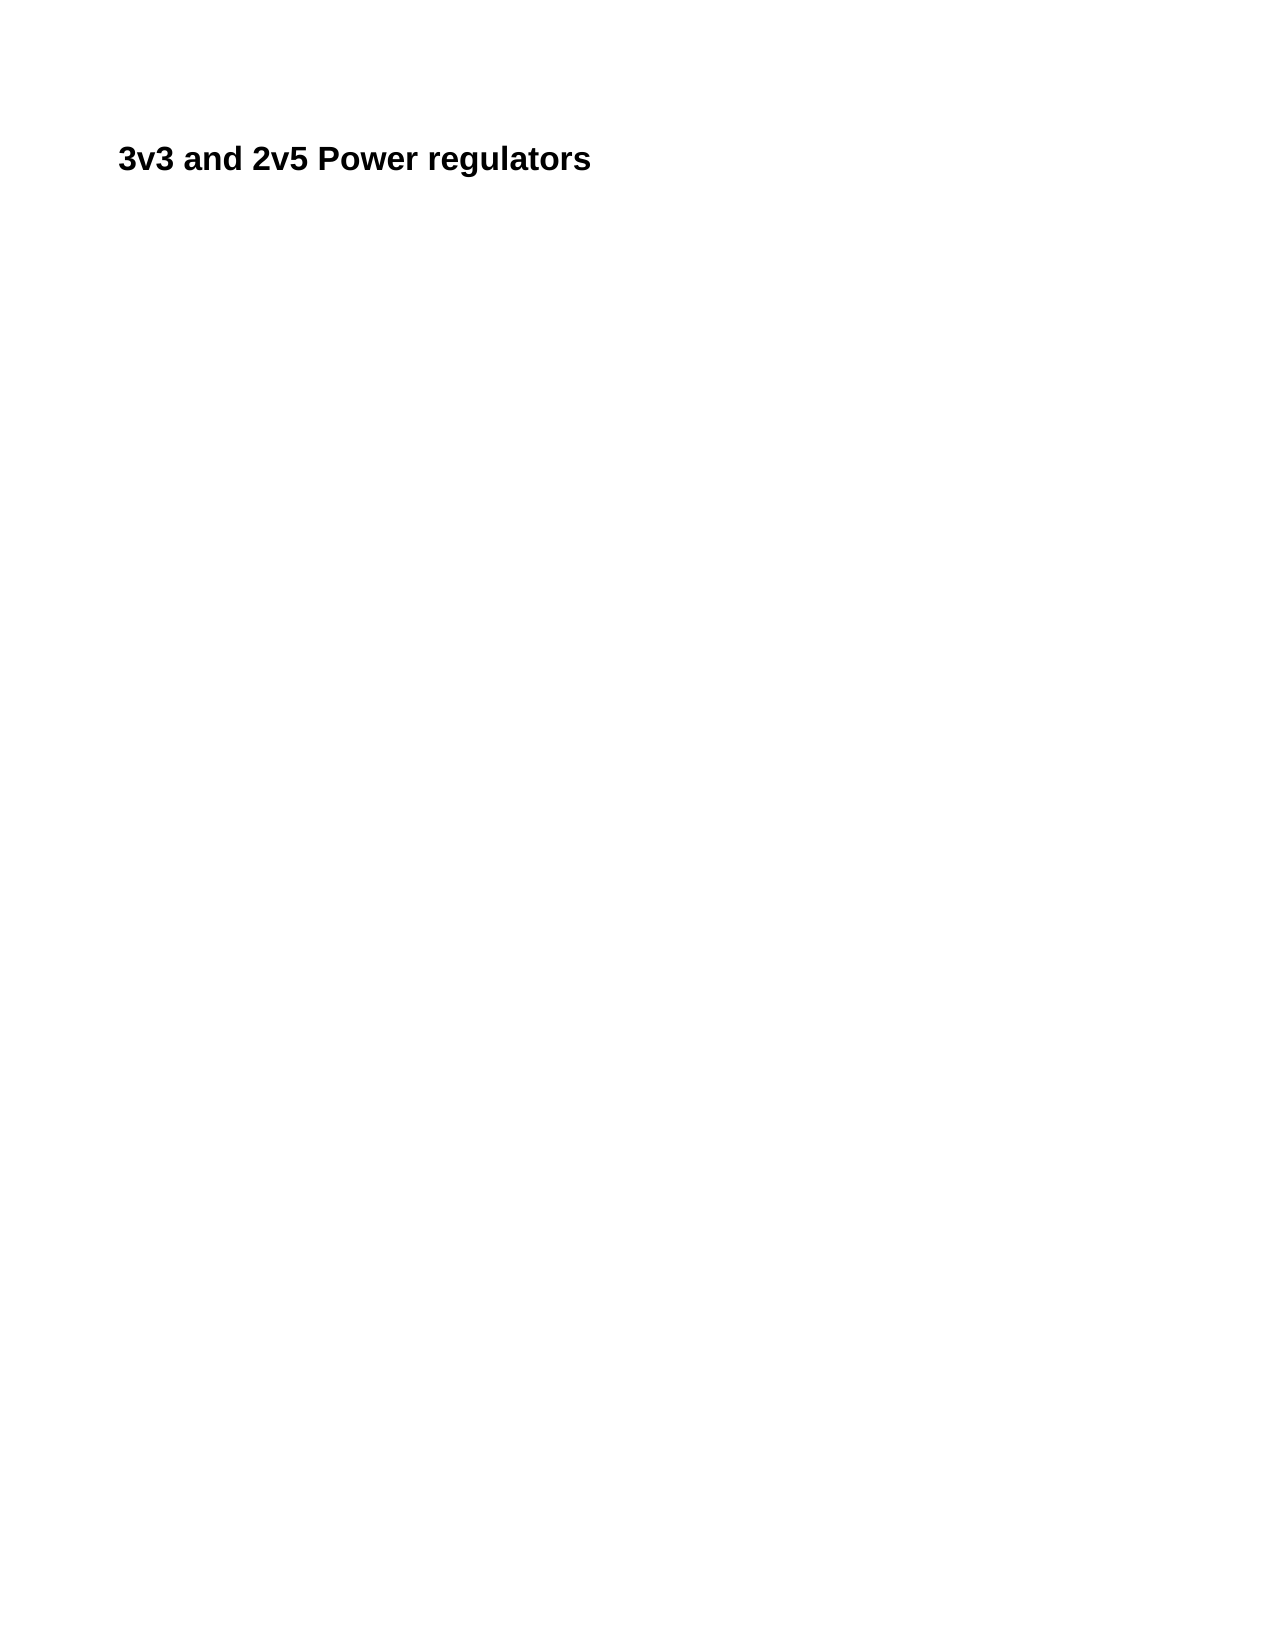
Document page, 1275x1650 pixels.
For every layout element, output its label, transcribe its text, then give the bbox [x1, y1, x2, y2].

subtitle 3v3 and 2v5 Power regulators [118, 139, 1157, 178]
